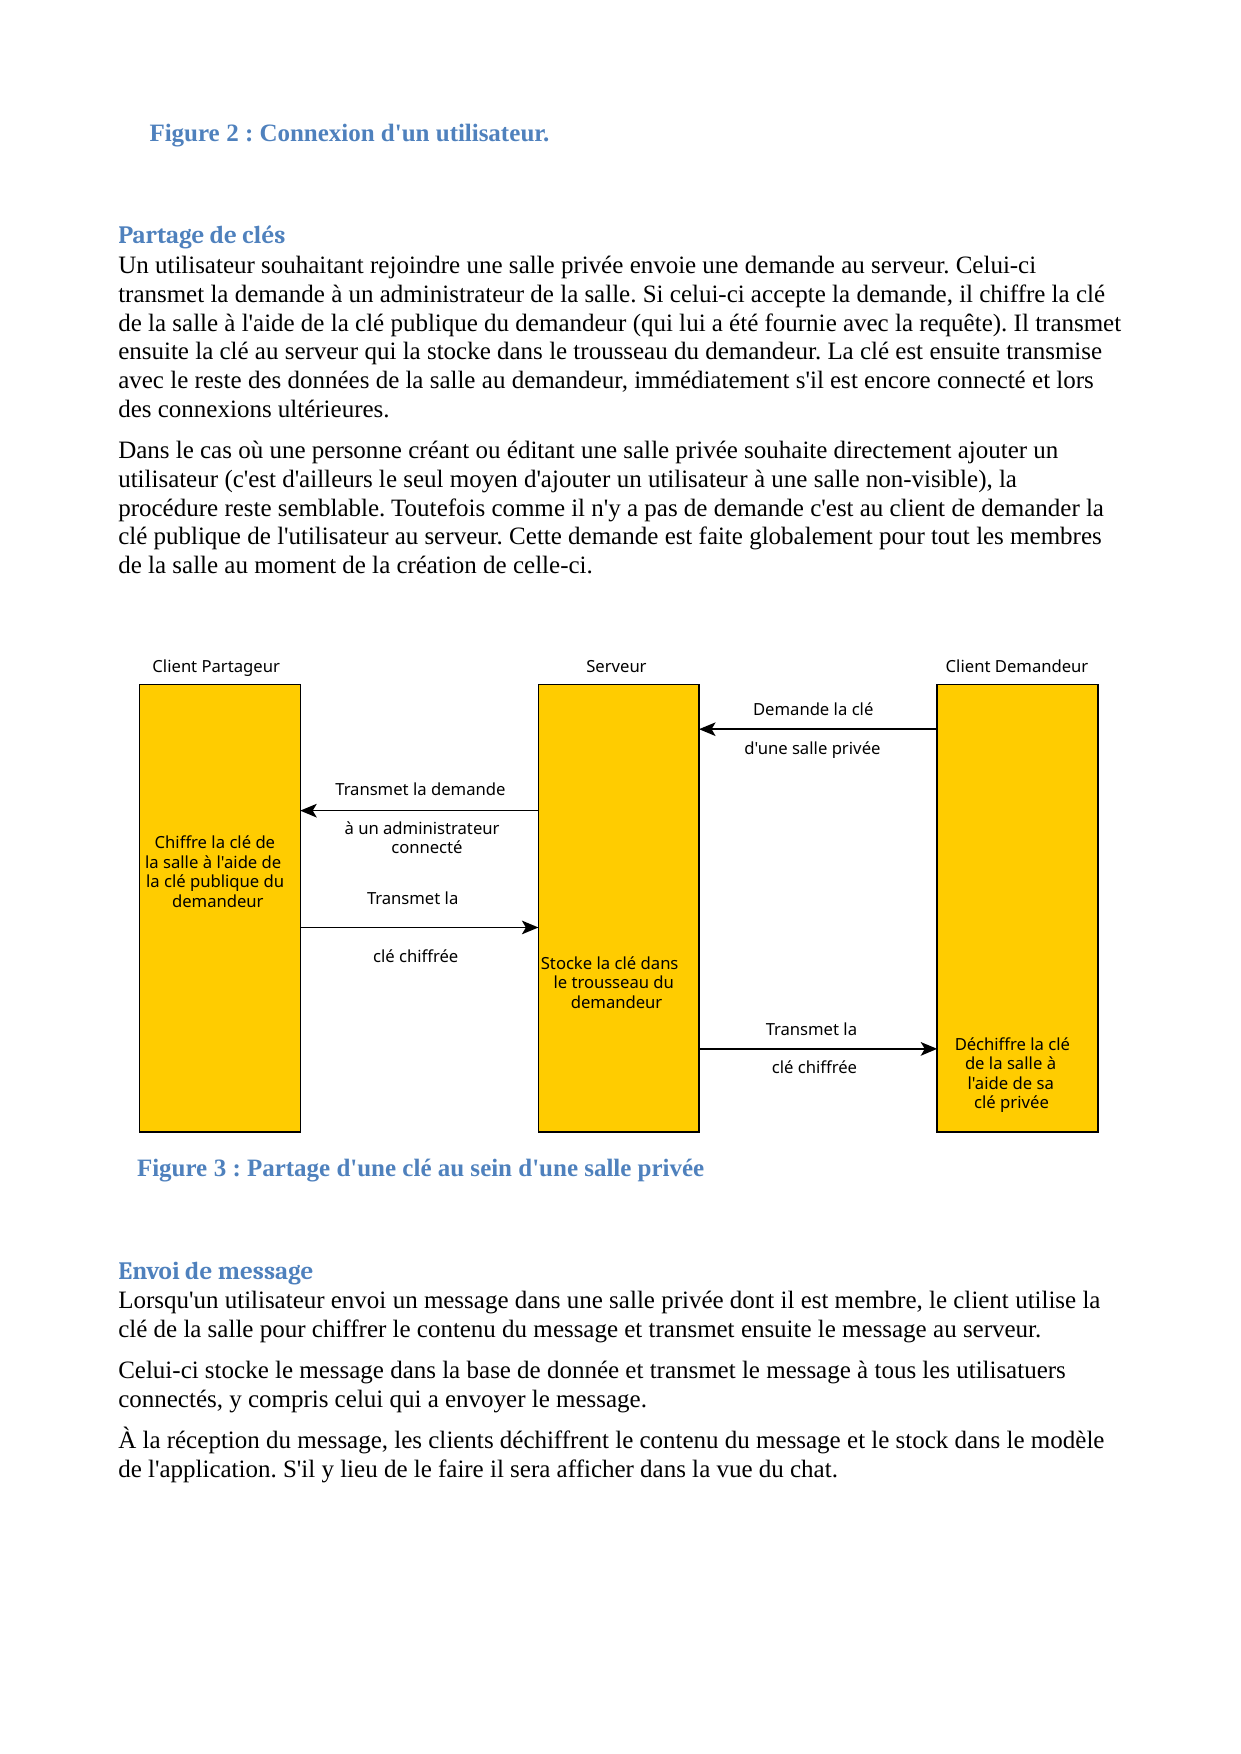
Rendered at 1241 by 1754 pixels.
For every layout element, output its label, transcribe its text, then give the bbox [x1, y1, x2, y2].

text Celui-ci stocke le message dans la base de donnée et transmet le message à tous les utilisatuers connectés, y compris celui qui a envoyer le message. [118, 1355, 1122, 1413]
text Lorsqu'un utilisateur envoi un message dans une salle privée dont il est membre, le client utilise la clé de la salle pour chiffrer le contenu du message et transmet ensuite le message au serveur. [118, 1285, 1122, 1343]
text À la réception du message, les clients déchiffrent le contenu du message et le stock dans le modèle de l'application. S'il y lieu de le faire il sera afficher dans la vue du chat. [118, 1425, 1122, 1483]
subtitle Partage de clés [118, 221, 1122, 250]
text Figure 3 : Partage d'une clé au sein d'une salle privée [118, 633, 1122, 1182]
text Figure 2 : Connexion d'un utilisateur. [118, 118, 1122, 147]
text Dans le cas où une personne créant ou éditant une salle privée souhaite directement ajouter un utilisateur (c'est d'ailleurs le seul moyen d'ajouter un utilisateur à une salle non-visible), la procédure reste semblable. Toutefois comme il n'y a pas de demande c'est au client de demander la clé publique de l'utilisateur au serveur. Cette demande est faite globalement pour tout les membres de la salle au moment de la création de celle-ci. [118, 435, 1122, 579]
text Un utilisateur souhaitant rejoindre une salle privée envoie une demande au serveur. Celui-ci transmet la demande à un administrateur de la salle. Si celui-ci accepte la demande, il chiffre la clé de la salle à l'aide de la clé publique du demandeur (qui lui a été fournie avec la requête). Il transmet ensuite la clé au serveur qui la stocke dans le trousseau du demandeur. La clé est ensuite transmise avec le reste des données de la salle au demandeur, immédiatement s'il est encore connecté et lors des connexions ultérieures. [118, 250, 1122, 423]
subtitle Envoi de message [118, 1257, 1122, 1285]
